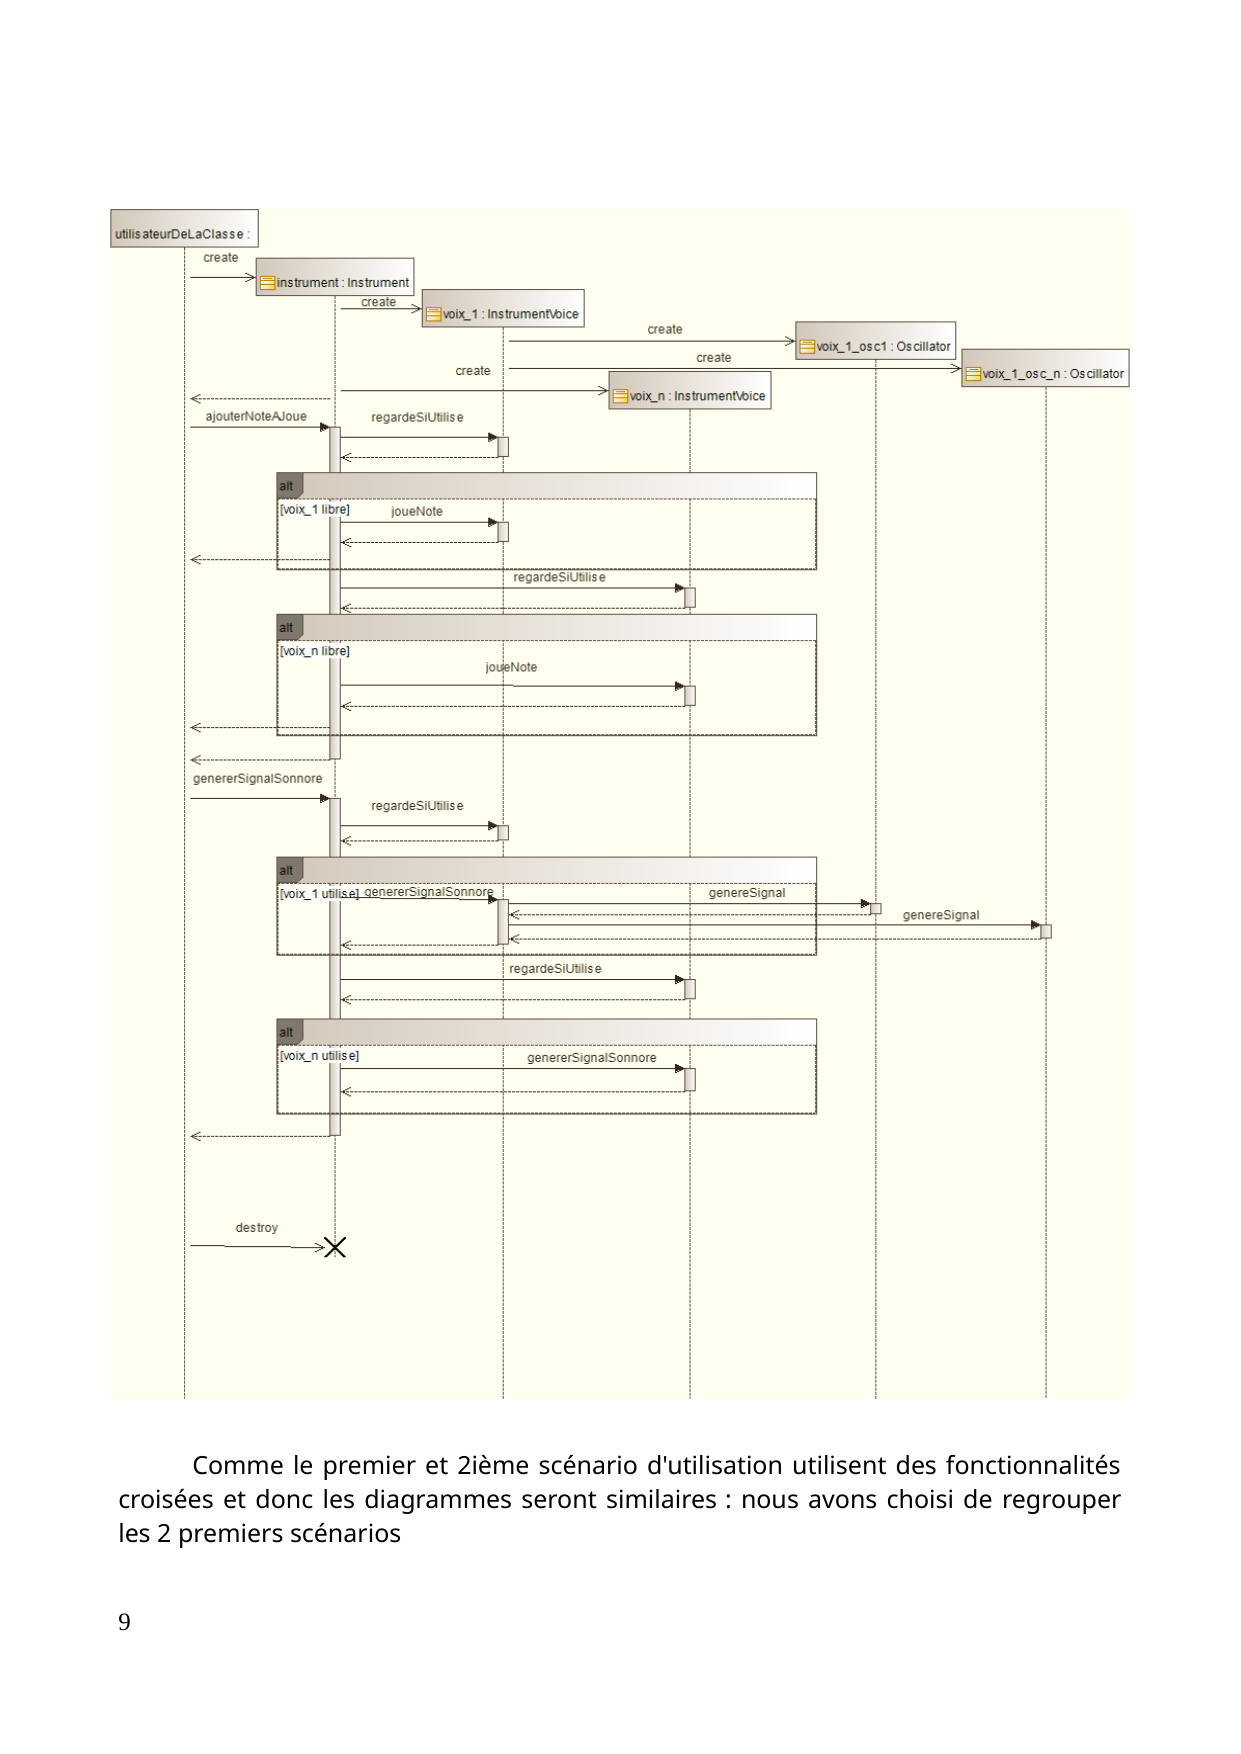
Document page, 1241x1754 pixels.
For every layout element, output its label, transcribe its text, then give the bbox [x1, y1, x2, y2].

picture [100, 199, 1140, 1409]
text Comme le premier et 2ième scénario d'utilisation utilisent des fonctionnalités croisées et donc les diagrammes seront similaires : nous avons choisi de regrouper les 2 premiers scénarios [118, 1448, 1122, 1550]
